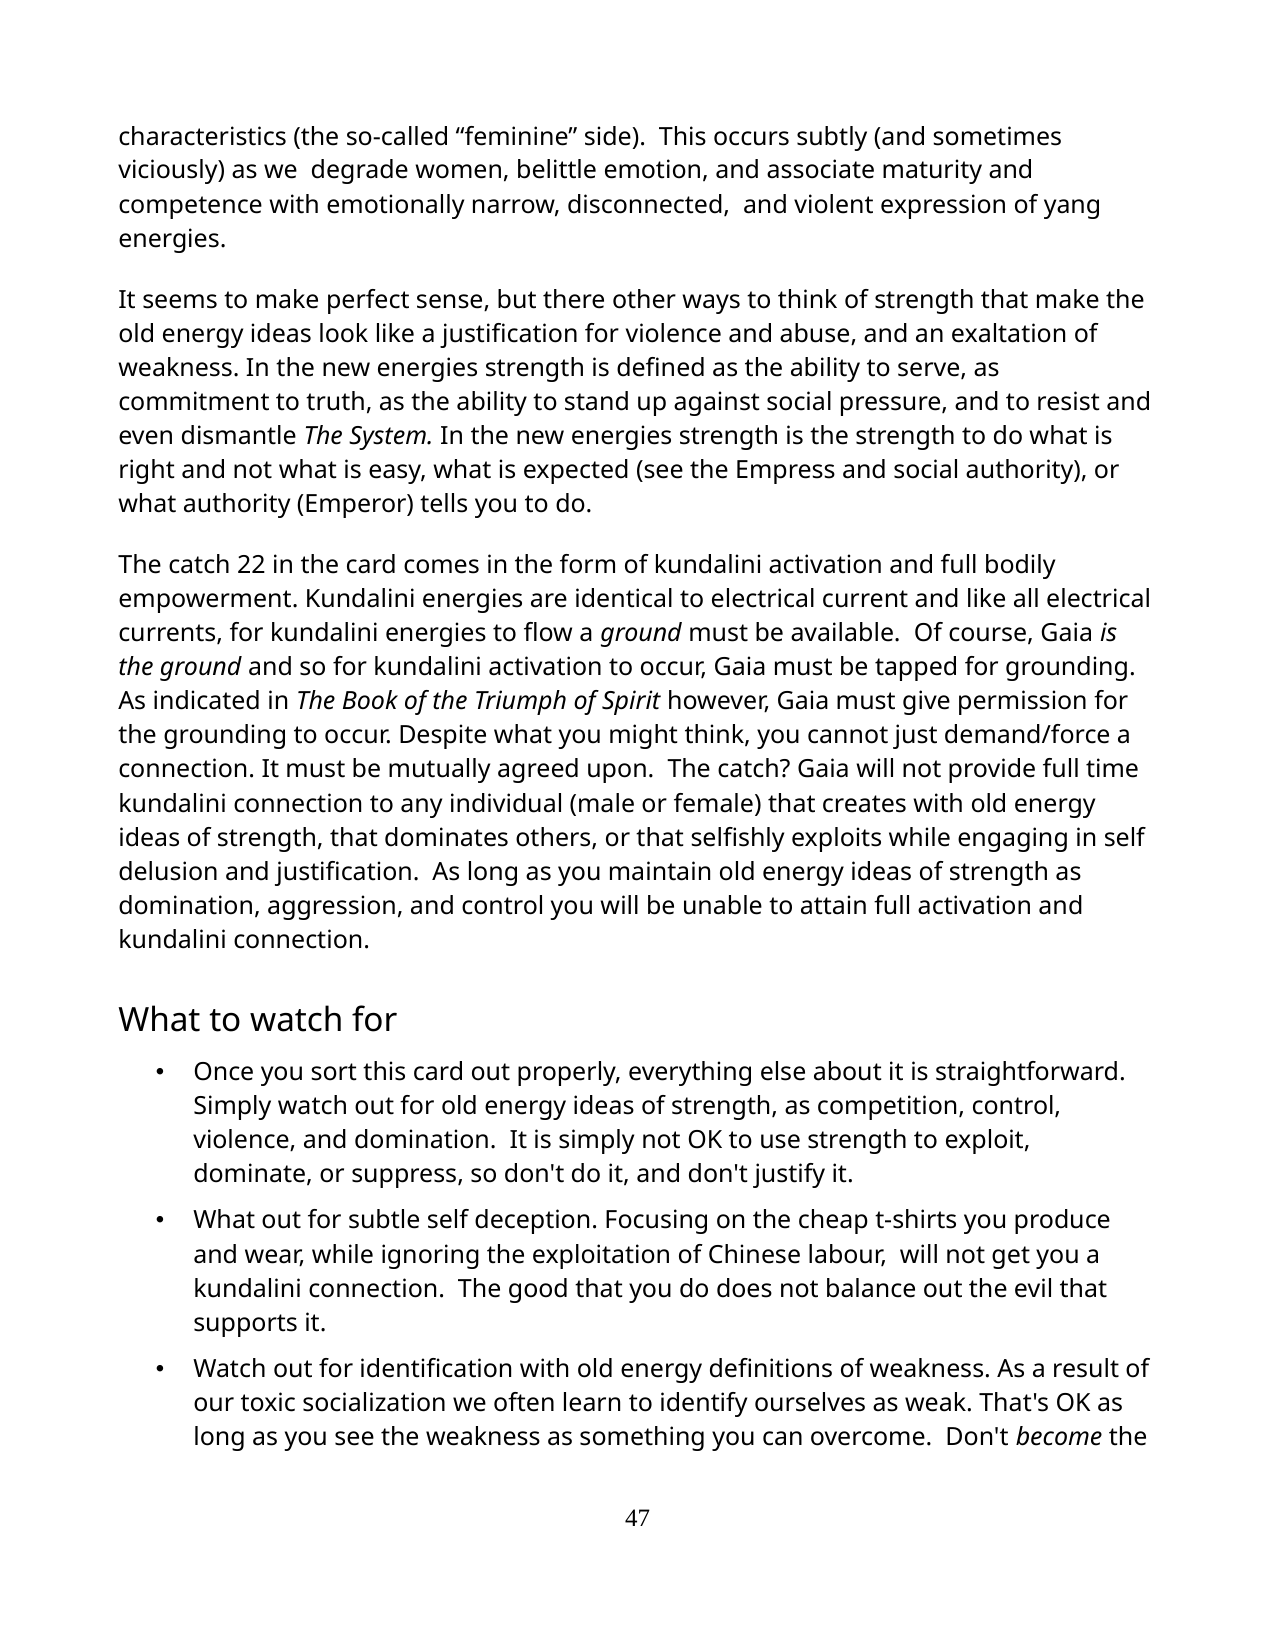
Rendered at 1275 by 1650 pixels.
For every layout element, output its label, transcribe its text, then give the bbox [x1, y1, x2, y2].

list What out for subtle self deception. Focusing on the cheap t-shirts you produce and wear, while ignoring the exploitation of Chinese labour, will not get you a kundalini connection. The good that you do does not balance out the evil that supports it. [156, 1202, 1157, 1338]
list Once you sort this card out properly, everything else about it is straightforward. Simply watch out for old energy ideas of strength, as competition, control, violence, and domination. It is simply not OK to use strength to exploit, dominate, or suppress, so don't do it, and don't justify it. [156, 1053, 1157, 1190]
text The catch 22 in the card comes in the form of kundalini activation and full bodily empowerment. Kundalini energies are identical to electrical current and like all electrical currents, for kundalini energies to flow a ground must be available. Of course, Gaia is the ground and so for kundalini activation to occur, Gaia must be tapped for grounding. As indicated in The Book of the Triumph of Spirit however, Gaia must give permission for the grounding to occur. Despite what you might think, you cannot just demand/force a connection. It must be mutually agreed upon. The catch? Gaia will not provide full time kundalini connection to any individual (male or female) that creates with old energy ideas of strength, that dominates others, or that selfishly exploits while engaging in self delusion and justification. As long as you maintain old energy ideas of strength as domination, aggression, and control you will be unable to attain full activation and kundalini connection. [118, 547, 1157, 956]
list Watch out for identification with old energy definitions of weakness. As a result of our toxic socialization we often learn to identify ourselves as weak. That's OK as long as you see the weakness as something you can overcome. Don't become the [156, 1351, 1157, 1453]
subtitle What to watch for [118, 996, 1157, 1041]
text characteristics (the so-called “feminine” side). This occurs subtly (and sometimes viciously) as we degrade women, belittle emotion, and associate maturity and competence with emotionally narrow, disconnected, and violent expression of yang energies. [118, 118, 1157, 254]
text It seems to make perfect sense, but there other ways to think of strength that make the old energy ideas look like a justification for violence and abuse, and an exaltation of weakness. In the new energies strength is defined as the ability to serve, as commitment to truth, as the ability to stand up against social pressure, and to resist and even dismantle The System. In the new energies strength is the strength to do what is right and not what is easy, what is expected (see the Empress and social authority), or what authority (Emperor) tells you to do. [118, 281, 1157, 520]
